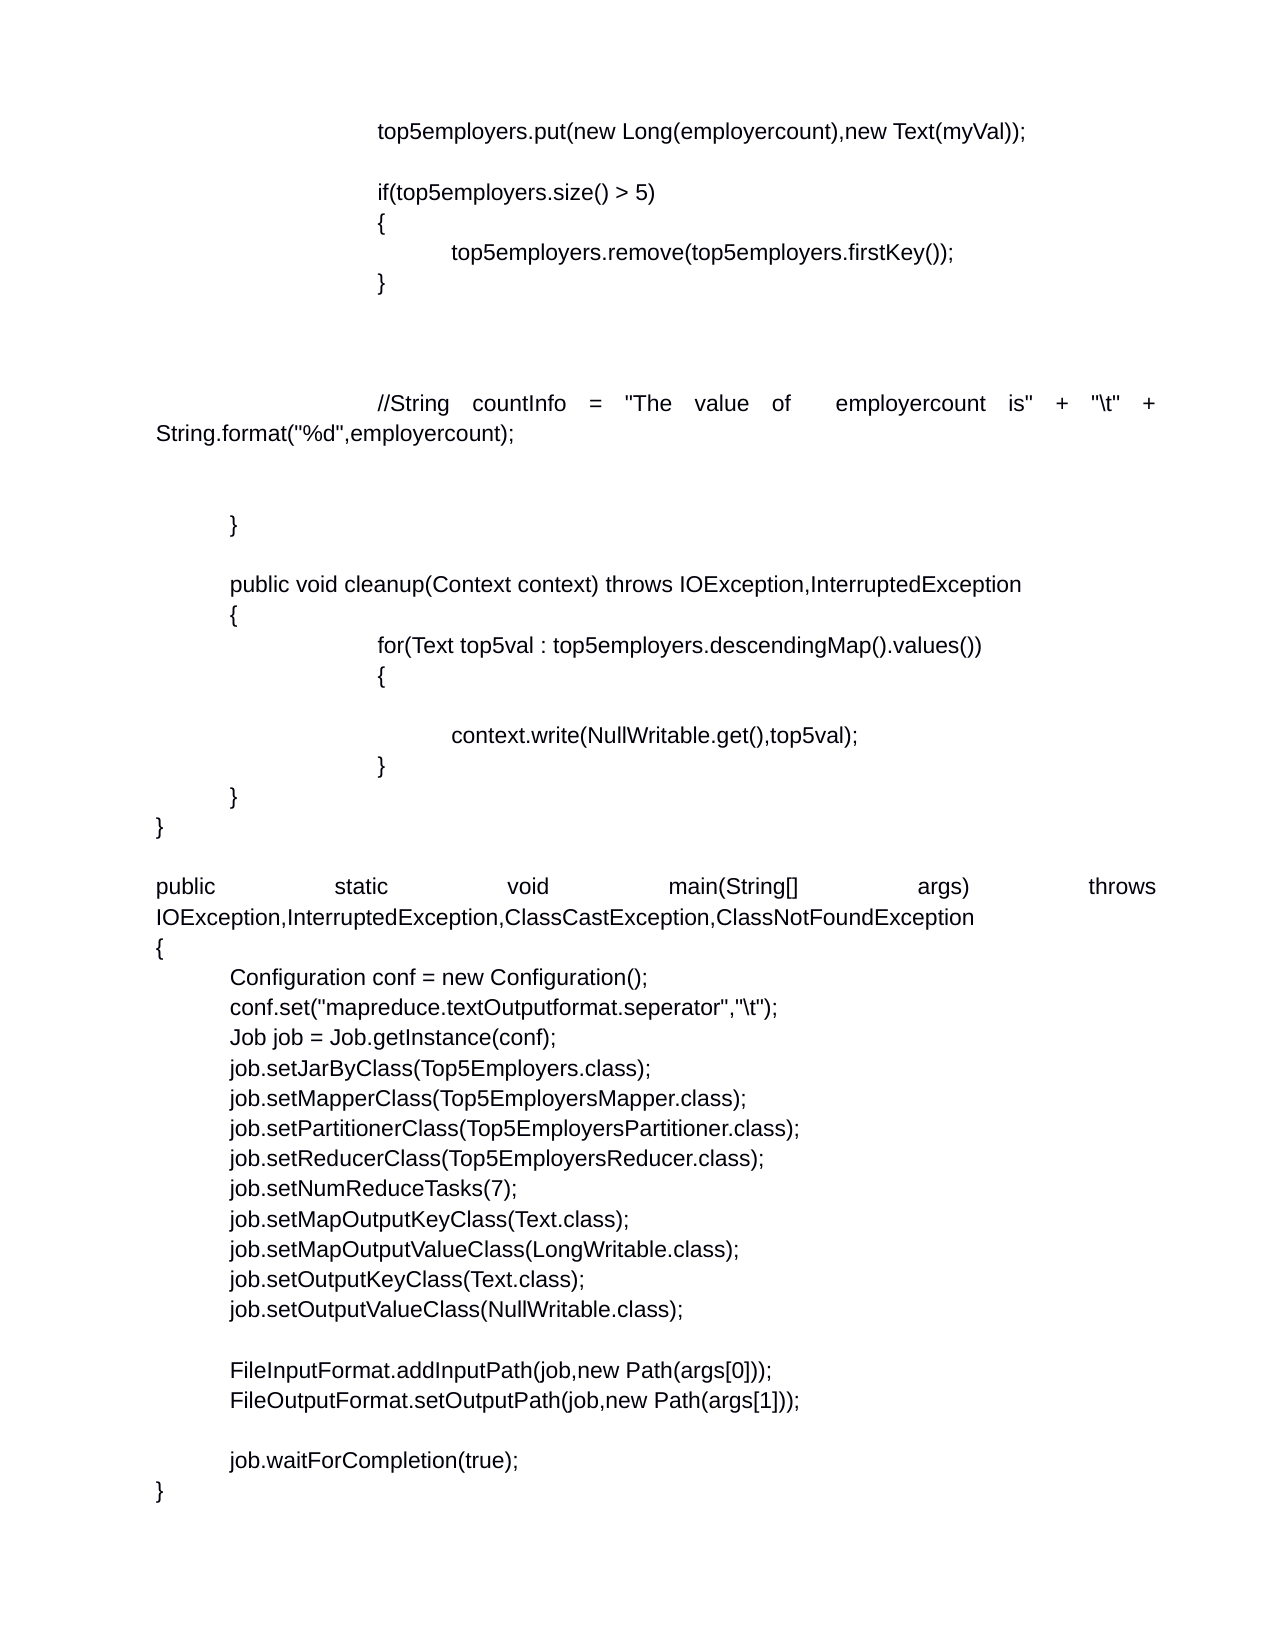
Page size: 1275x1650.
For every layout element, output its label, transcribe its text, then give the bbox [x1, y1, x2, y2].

text context.write(NullWritable.get(),top5val); [156, 722, 1157, 749]
text } [156, 511, 1157, 537]
text public void cleanup(Context context) throws IOException,InterruptedException [156, 571, 1157, 598]
text public static void main(String[] args) throws IOException,InterruptedException,ClassCastException,ClassNotFoundException [156, 873, 1157, 930]
text job.setJarByClass(Top5Employers.class); [156, 1054, 1157, 1081]
text } [156, 783, 1157, 809]
text job.setMapperClass(Top5EmployersMapper.class); [156, 1085, 1157, 1111]
text Configuration conf = new Configuration(); [156, 964, 1157, 990]
text job.waitForCompletion(true); [156, 1447, 1157, 1474]
text job.setMapOutputValueClass(LongWritable.class); [156, 1236, 1157, 1262]
text { [156, 934, 1157, 960]
text job.setOutputKeyClass(Text.class); [156, 1266, 1157, 1292]
text //String countInfo = "The value of employercount is" + "\t" + String.format("%d",employercount); [156, 390, 1157, 447]
text if(top5employers.size() > 5) [156, 178, 1157, 205]
text { [156, 662, 1157, 688]
text } [156, 269, 1157, 296]
text job.setOutputValueClass(NullWritable.class); [156, 1296, 1157, 1323]
text } [156, 752, 1157, 779]
text job.setReducerClass(Top5EmployersReducer.class); [156, 1145, 1157, 1172]
text conf.set("mapreduce.textOutputformat.seperator","\t"); [156, 994, 1157, 1021]
text for(Text top5val : top5employers.descendingMap().values()) [156, 632, 1157, 658]
text Job job = Job.getInstance(conf); [156, 1024, 1157, 1051]
text job.setMapOutputKeyClass(Text.class); [156, 1206, 1157, 1232]
text top5employers.remove(top5employers.firstKey()); [156, 239, 1157, 265]
text { [156, 209, 1157, 235]
text FileOutputFormat.setOutputPath(job,new Path(args[1])); [156, 1387, 1157, 1413]
text job.setNumReduceTasks(7); [156, 1175, 1157, 1202]
text FileInputFormat.addInputPath(job,new Path(args[0])); [156, 1357, 1157, 1383]
text { [156, 601, 1157, 628]
text } [156, 1477, 1157, 1504]
text top5employers.put(new Long(employercount),new Text(myVal)); [156, 118, 1157, 144]
text } [156, 813, 1157, 839]
text job.setPartitionerClass(Top5EmployersPartitioner.class); [156, 1115, 1157, 1141]
